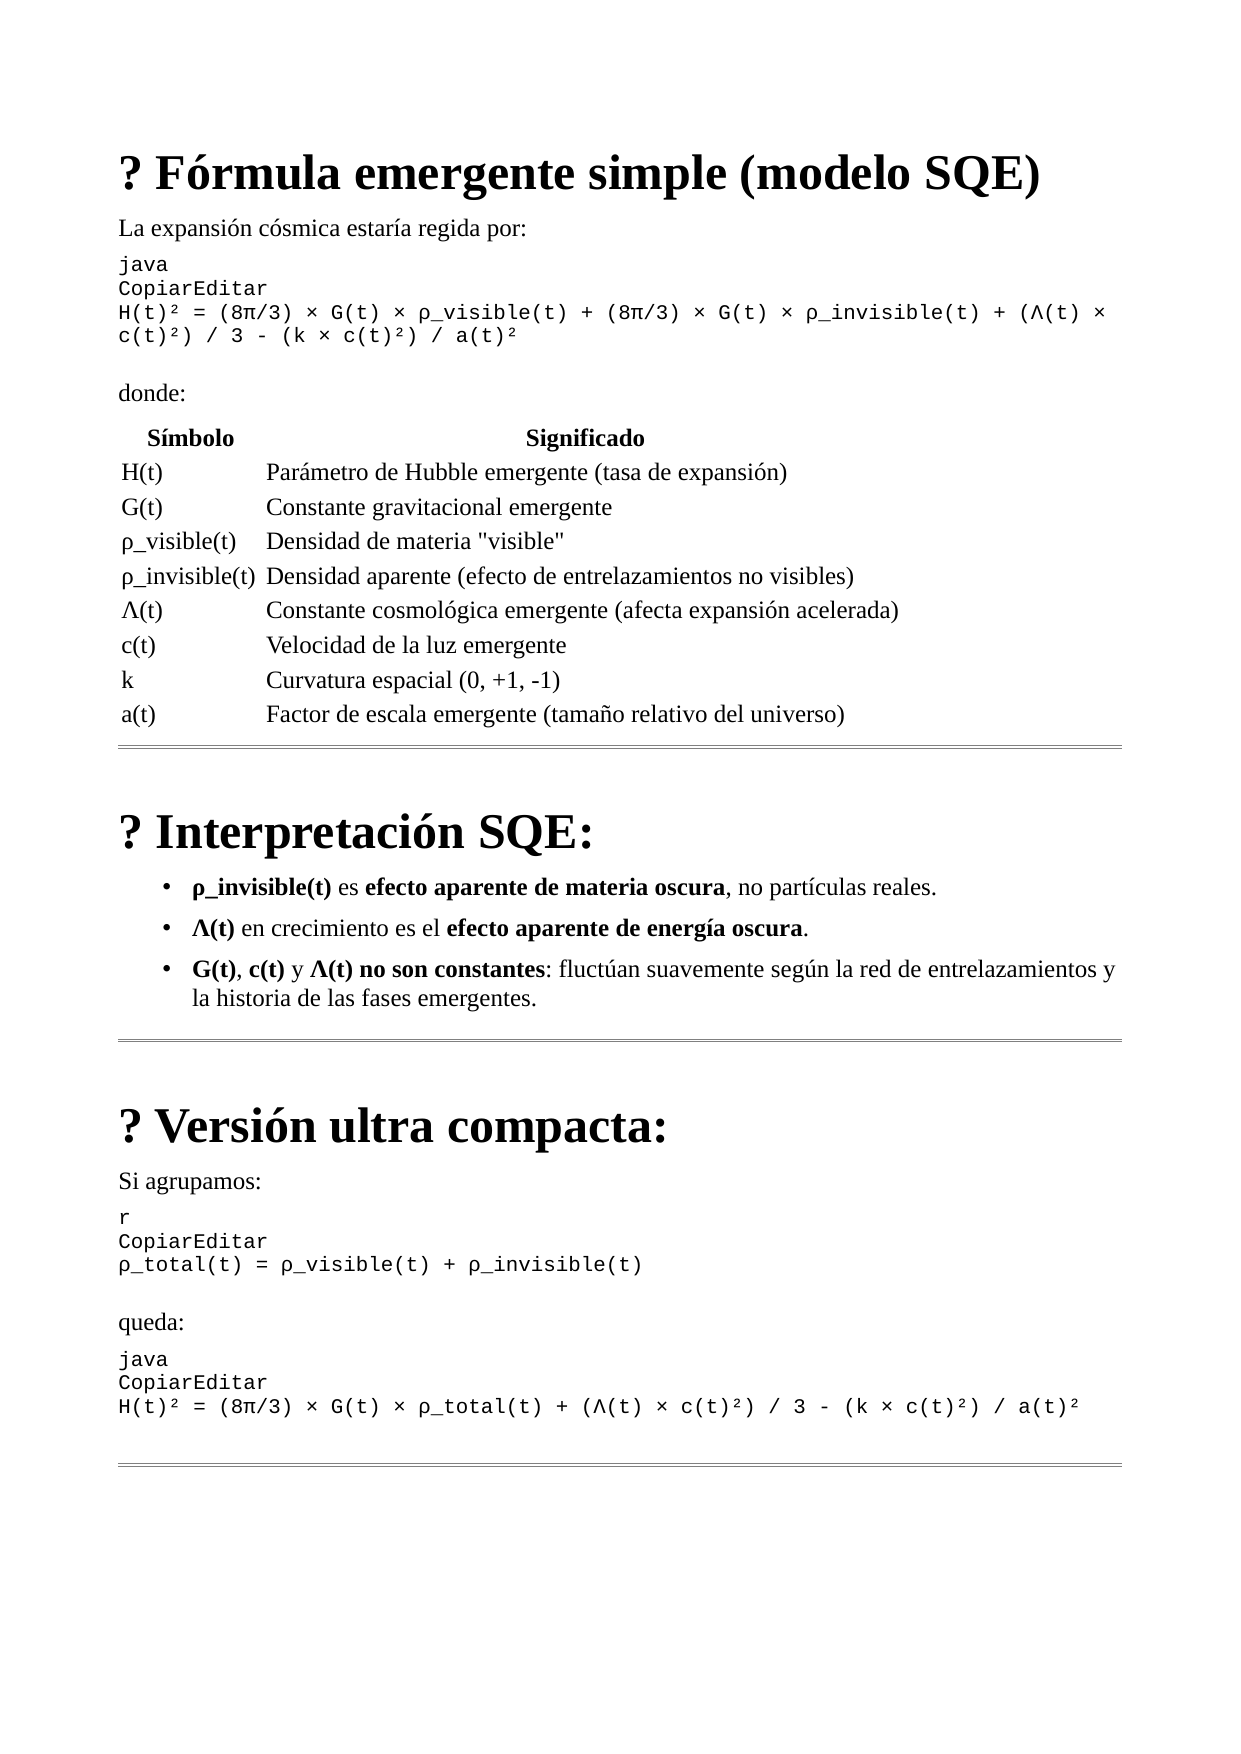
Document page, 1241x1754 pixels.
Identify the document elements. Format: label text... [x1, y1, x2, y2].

subtitle ? Fórmula emergente simple (modelo SQE) [118, 143, 1122, 201]
table_cell Constante gravitacional emergente [263, 489, 908, 523]
text CopiarEditar [118, 1372, 1122, 1396]
table_cell Λ(t) [118, 593, 263, 627]
subtitle ? Versión ultra compacta: [118, 1096, 1122, 1153]
table_cell Velocidad de la luz emergente [263, 627, 908, 662]
text CopiarEditar [118, 1231, 1122, 1254]
table_cell Densidad aparente (efecto de entrelazamientos no visibles) [263, 558, 908, 593]
table_cell G(t) [118, 489, 263, 523]
table_cell c(t) [118, 627, 263, 662]
text queda: [118, 1307, 1122, 1336]
table_cell ρ_invisible(t) [118, 558, 263, 593]
text java [118, 254, 1122, 278]
table_header Significado [263, 420, 908, 454]
table_cell Parámetro de Hubble emergente (tasa de expansión) [263, 454, 908, 489]
table_cell k [118, 662, 263, 696]
text r [118, 1207, 1122, 1231]
table_header Símbolo [118, 420, 263, 454]
text donde: [118, 378, 1122, 407]
text Si agrupamos: [118, 1166, 1122, 1194]
list G(t), c(t) y Λ(t) no son constantes: fluctúan suavemente según la red de entrelazamientos y la historia de las fases emergentes. [162, 954, 1122, 1012]
list ρ_invisible(t) es efecto aparente de materia oscura, no partículas reales. [162, 872, 1122, 901]
text CopiarEditar [118, 278, 1122, 302]
list Λ(t) en crecimiento es el efecto aparente de energía oscura. [162, 913, 1122, 942]
table_cell Densidad de materia "visible" [263, 524, 908, 558]
table_cell Factor de escala emergente (tamaño relativo del universo) [263, 696, 908, 731]
table_cell H(t) [118, 454, 263, 489]
table_cell Constante cosmológica emergente (afecta expansión acelerada) [263, 593, 908, 627]
text H(t)² = (8π/3) × G(t) × ρ_visible(t) + (8π/3) × G(t) × ρ_invisible(t) + (Λ(t) × c(t)²) / 3 - (k × c(t)²) / a(t)² [118, 302, 1122, 349]
text H(t)² = (8π/3) × G(t) × ρ_total(t) + (Λ(t) × c(t)²) / 3 - (k × c(t)²) / a(t)² [118, 1396, 1122, 1419]
table_cell ρ_visible(t) [118, 524, 263, 558]
text La expansión cósmica estaría regida por: [118, 213, 1122, 242]
table_cell Curvatura espacial (0, +1, -1) [263, 662, 908, 696]
text ρ_total(t) = ρ_visible(t) + ρ_invisible(t) [118, 1254, 1122, 1278]
subtitle ? Interpretación SQE: [118, 802, 1122, 859]
text java [118, 1349, 1122, 1372]
table_cell a(t) [118, 696, 263, 731]
